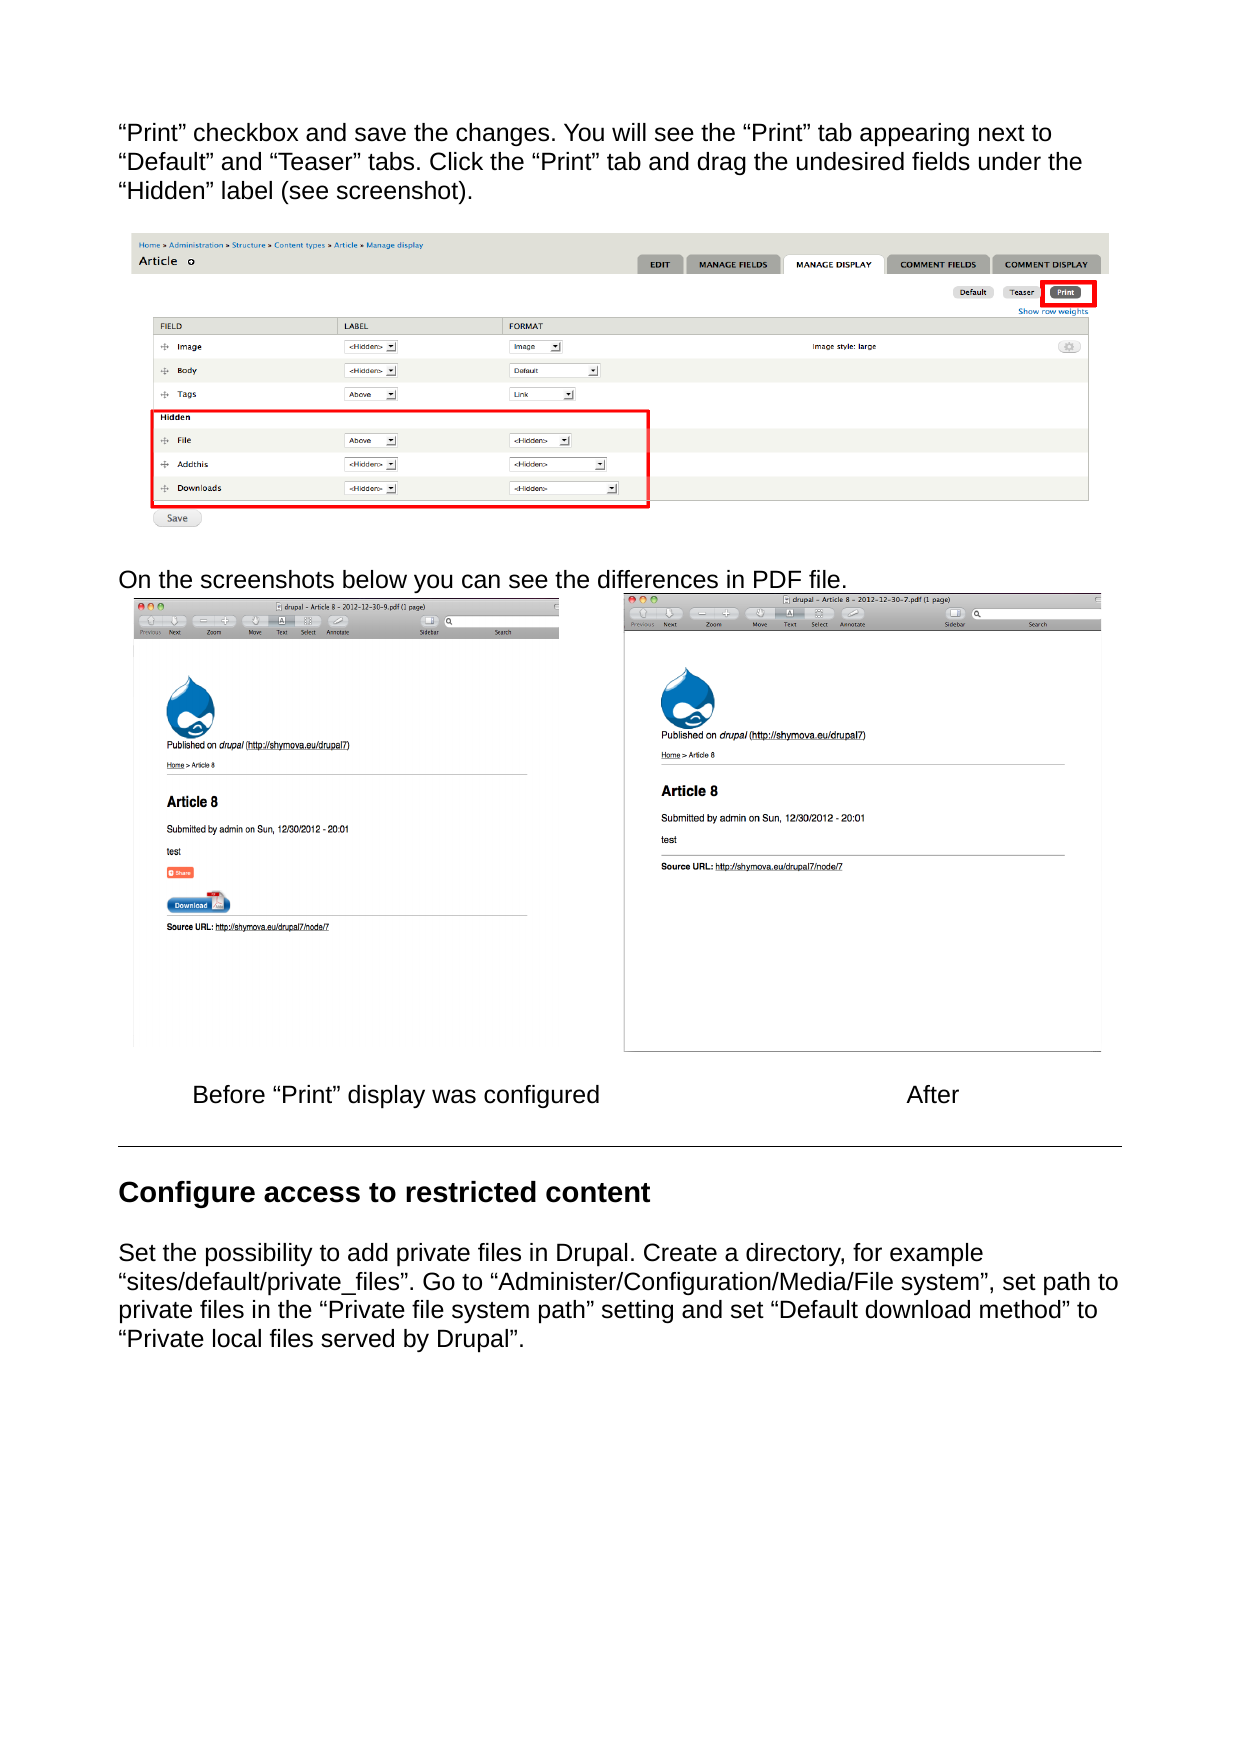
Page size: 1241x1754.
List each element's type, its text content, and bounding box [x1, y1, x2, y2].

picture [131, 233, 1109, 536]
text On the screenshots below you can see the differences in PDF file. [118, 564, 1122, 593]
text Before “Print” display was configured After [118, 1080, 1122, 1109]
picture [133, 598, 559, 1047]
text Set the possibility to add private files in Drupal. Create a directory, for example “sites/default/private_files”. Go to “Administer/Configuration/Media/File system”, set path to private files in the “Private file system path” setting and set “Default download method” to “Private local files served by Drupal”. [118, 1238, 1122, 1353]
text Configure access to restricted content [118, 1175, 1122, 1209]
text “Print” checkbox and save the changes. You will see the “Print” tab appearing next to “Default” and “Teaser” tabs. Click the “Print” tab and drag the undesired fields under the “Hidden” label (see screenshot). [118, 118, 1122, 204]
picture [623, 593, 1102, 1052]
